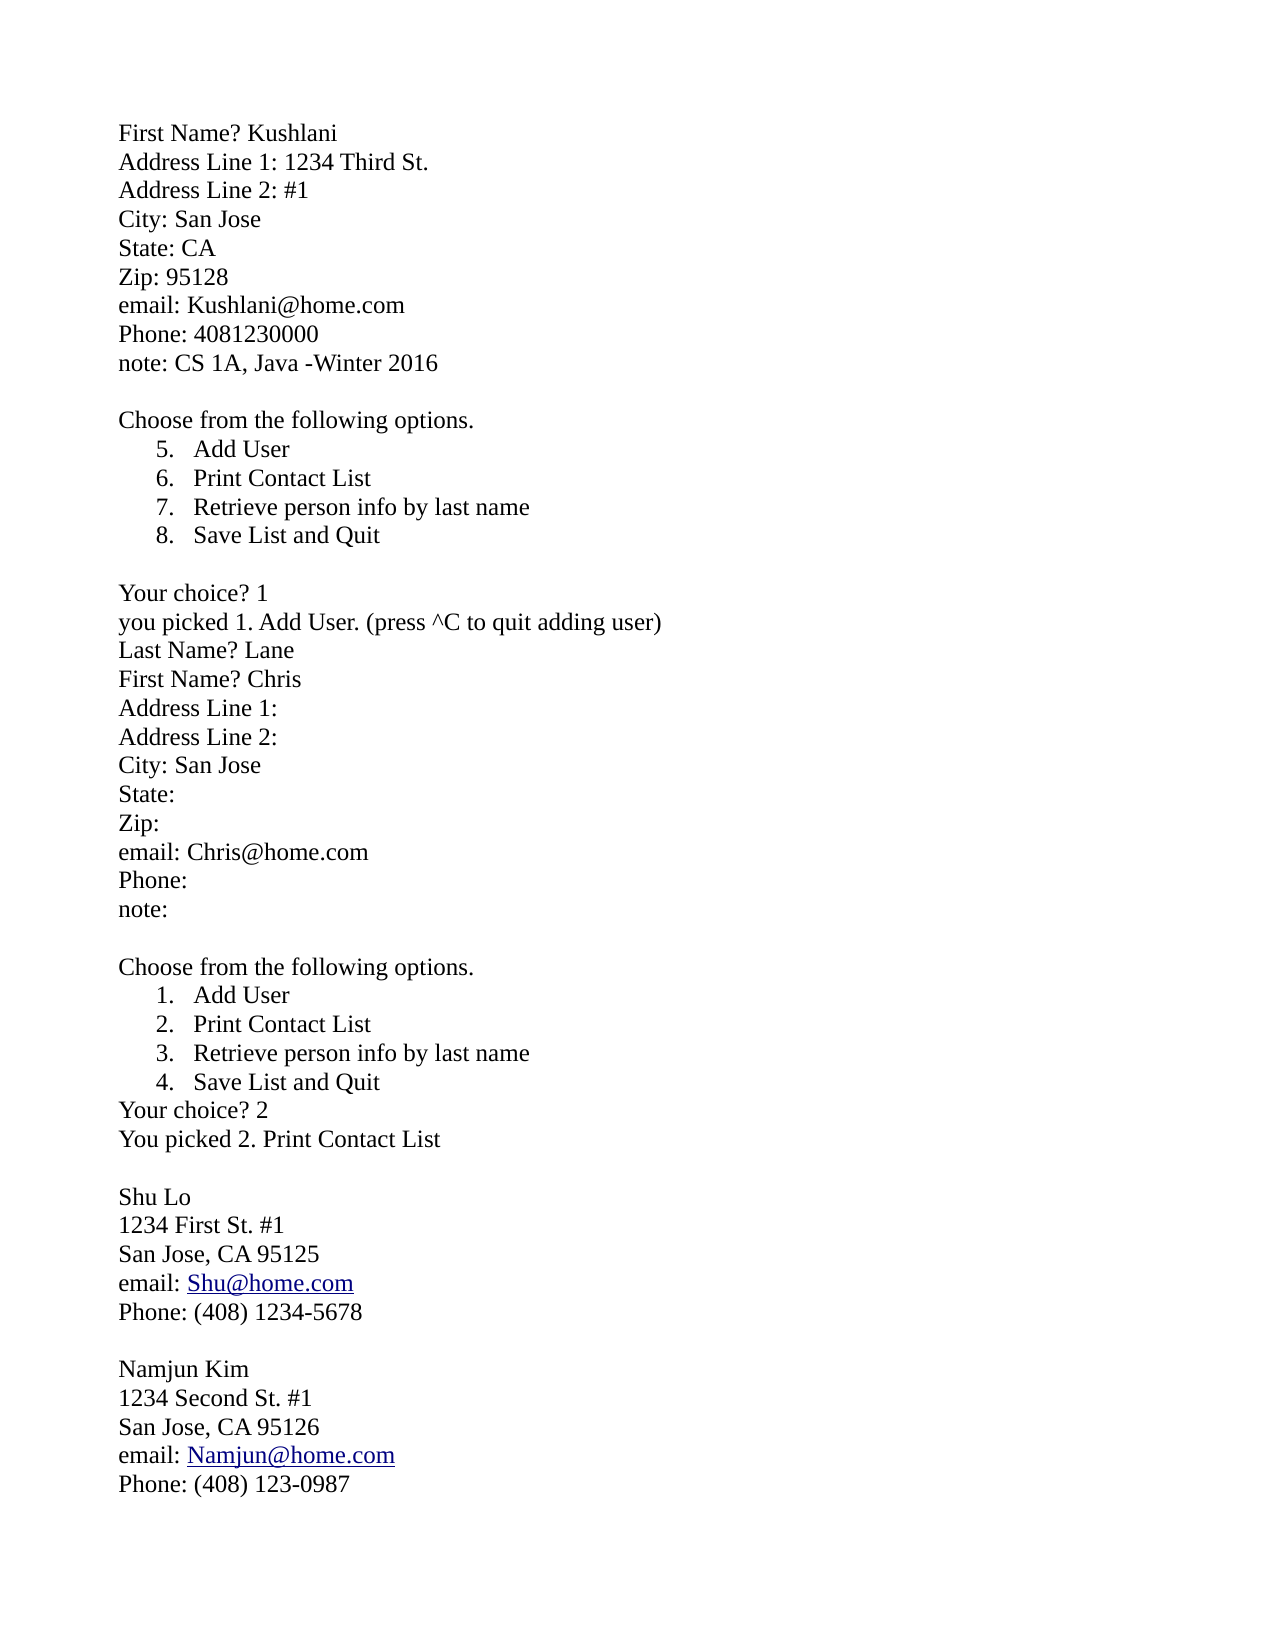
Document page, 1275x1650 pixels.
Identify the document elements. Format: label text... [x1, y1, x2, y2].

text Namjun Kim [118, 1354, 1157, 1383]
text you picked 1. Add User. (press ^C to quit adding user) [118, 607, 1157, 636]
text 1234 First St. #1 [118, 1211, 1157, 1239]
text Zip: 95128 [118, 262, 1157, 291]
text San Jose, CA 95126 [118, 1412, 1157, 1441]
list Add User [156, 981, 1157, 1009]
list Add User [156, 434, 1157, 463]
text Your choice? 1 [118, 578, 1157, 607]
text Choose from the following options. [118, 406, 1157, 434]
text email: Chris@home.com [118, 837, 1157, 866]
list Print Contact List [156, 1009, 1157, 1038]
text Address Line 2: #1 [118, 176, 1157, 204]
text Phone: (408) 1234-5678 [118, 1297, 1157, 1326]
list Retrieve person info by last name [156, 1038, 1157, 1067]
text City: San Jose [118, 751, 1157, 779]
text First Name? Chris [118, 664, 1157, 693]
text Choose from the following options. [118, 952, 1157, 981]
text Shu Lo [118, 1182, 1157, 1211]
text Address Line 1: 1234 Third St. [118, 147, 1157, 176]
text Phone: (408) 123-0987 [118, 1469, 1157, 1498]
list Print Contact List [156, 463, 1157, 492]
text email: Kushlani@home.com [118, 291, 1157, 319]
text Address Line 2: [118, 722, 1157, 751]
text First Name? Kushlani [118, 118, 1157, 147]
text note: [118, 894, 1157, 923]
text Address Line 1: [118, 693, 1157, 722]
text City: San Jose [118, 204, 1157, 233]
text State: [118, 779, 1157, 808]
text Phone: [118, 866, 1157, 894]
text Phone: 4081230000 [118, 319, 1157, 348]
text You picked 2. Print Contact List [118, 1124, 1157, 1153]
text San Jose, CA 95125 [118, 1239, 1157, 1268]
text 1234 Second St. #1 [118, 1383, 1157, 1412]
list Save List and Quit [156, 521, 1157, 549]
text email: Namjun@home.com [118, 1441, 1157, 1469]
text Last Name? Lane [118, 636, 1157, 664]
text Your choice? 2 [118, 1096, 1157, 1124]
text note: CS 1A, Java -Winter 2016 [118, 348, 1157, 377]
text State: CA [118, 233, 1157, 262]
list Retrieve person info by last name [156, 492, 1157, 521]
text Zip: [118, 808, 1157, 837]
list Save List and Quit [156, 1067, 1157, 1096]
text email: Shu@home.com [118, 1268, 1157, 1297]
